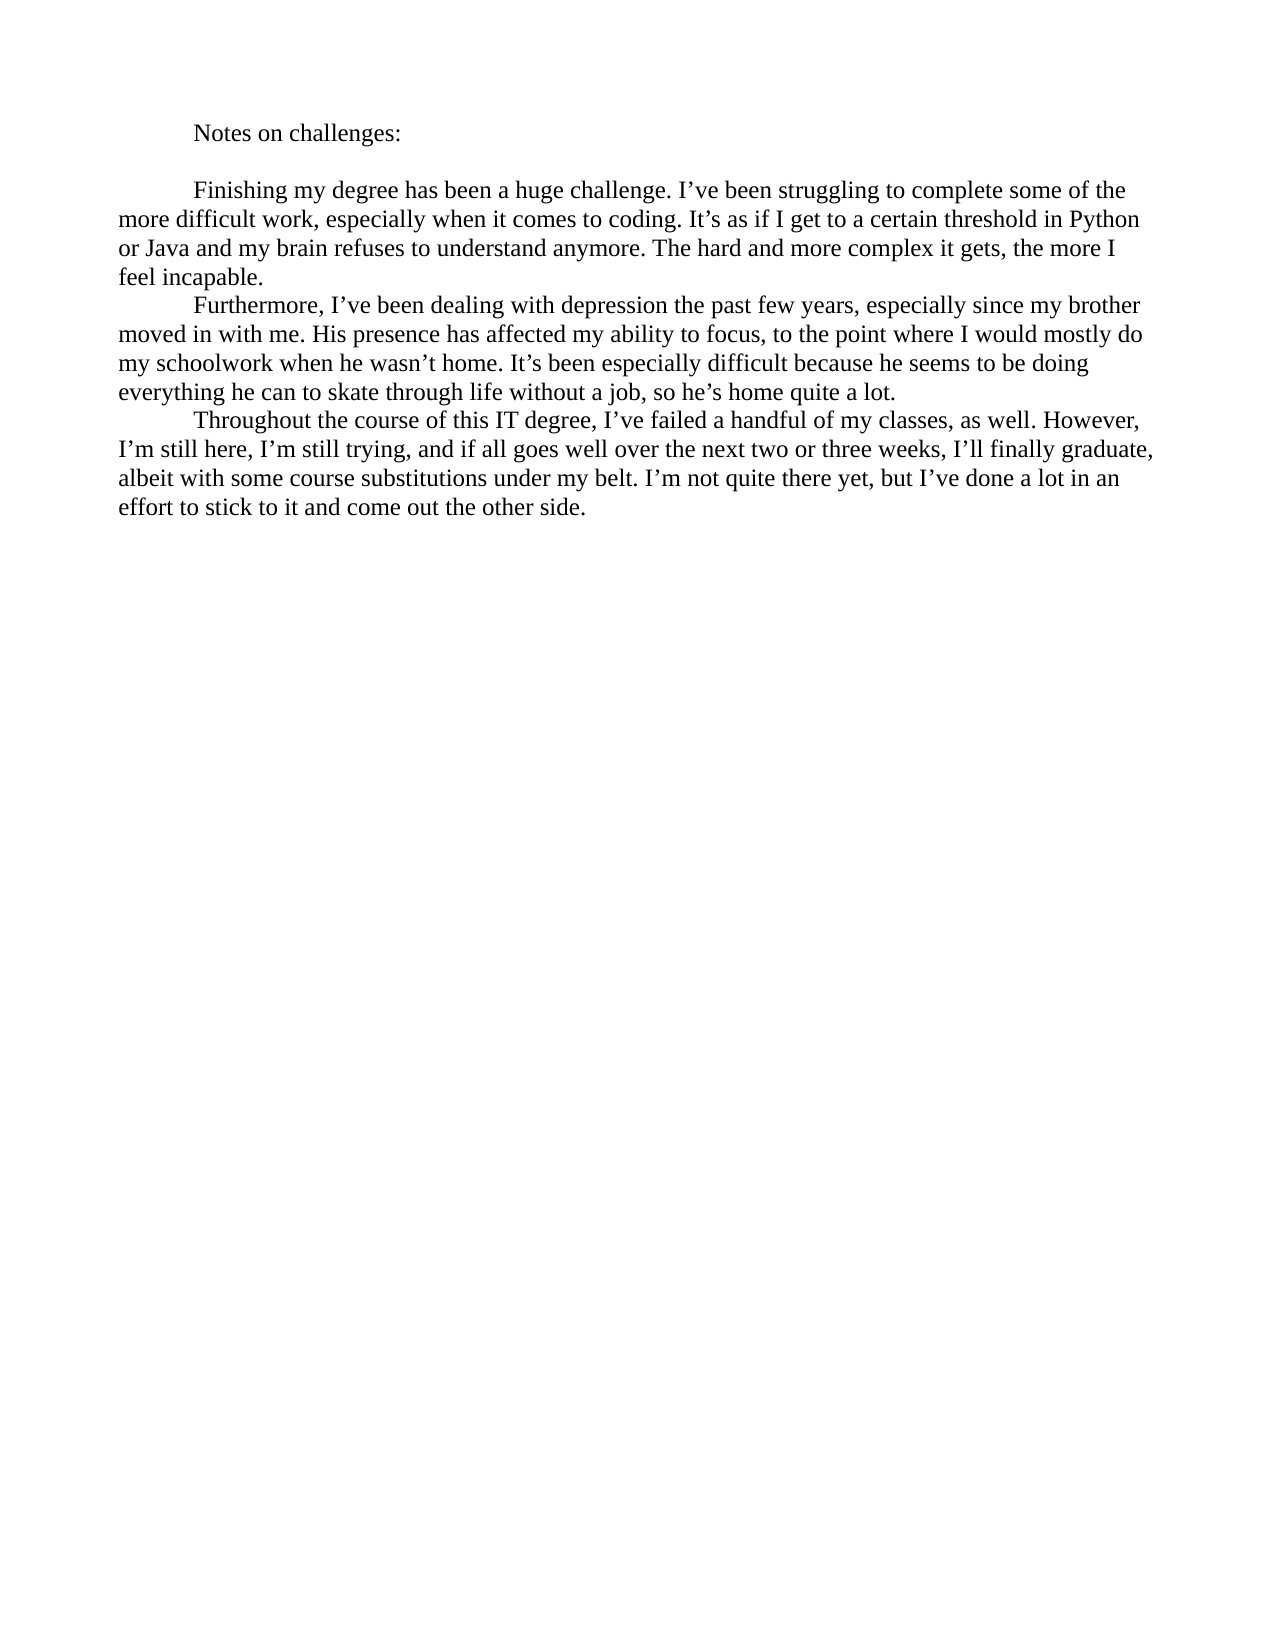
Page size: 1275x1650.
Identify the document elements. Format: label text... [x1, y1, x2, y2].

text Furthermore, I’ve been dealing with depression the past few years, especially since my brother moved in with me. His presence has affected my ability to focus, to the point where I would mostly do my schoolwork when he wasn’t home. It’s been especially difficult because he seems to be doing everything he can to skate through life without a job, so he’s home quite a lot. [118, 291, 1157, 406]
text Finishing my degree has been a huge challenge. I’ve been struggling to complete some of the more difficult work, especially when it comes to coding. It’s as if I get to a certain threshold in Python or Java and my brain refuses to understand anymore. The hard and more complex it gets, the more I feel incapable. [118, 176, 1157, 291]
text Throughout the course of this IT degree, I’ve failed a handful of my classes, as well. However, I’m still here, I’m still trying, and if all goes well over the next two or three weeks, I’ll finally graduate, albeit with some course substitutions under my belt. I’m not quite there yet, but I’ve done a lot in an effort to stick to it and come out the other side. [118, 406, 1157, 521]
text Notes on challenges: [118, 118, 1157, 147]
